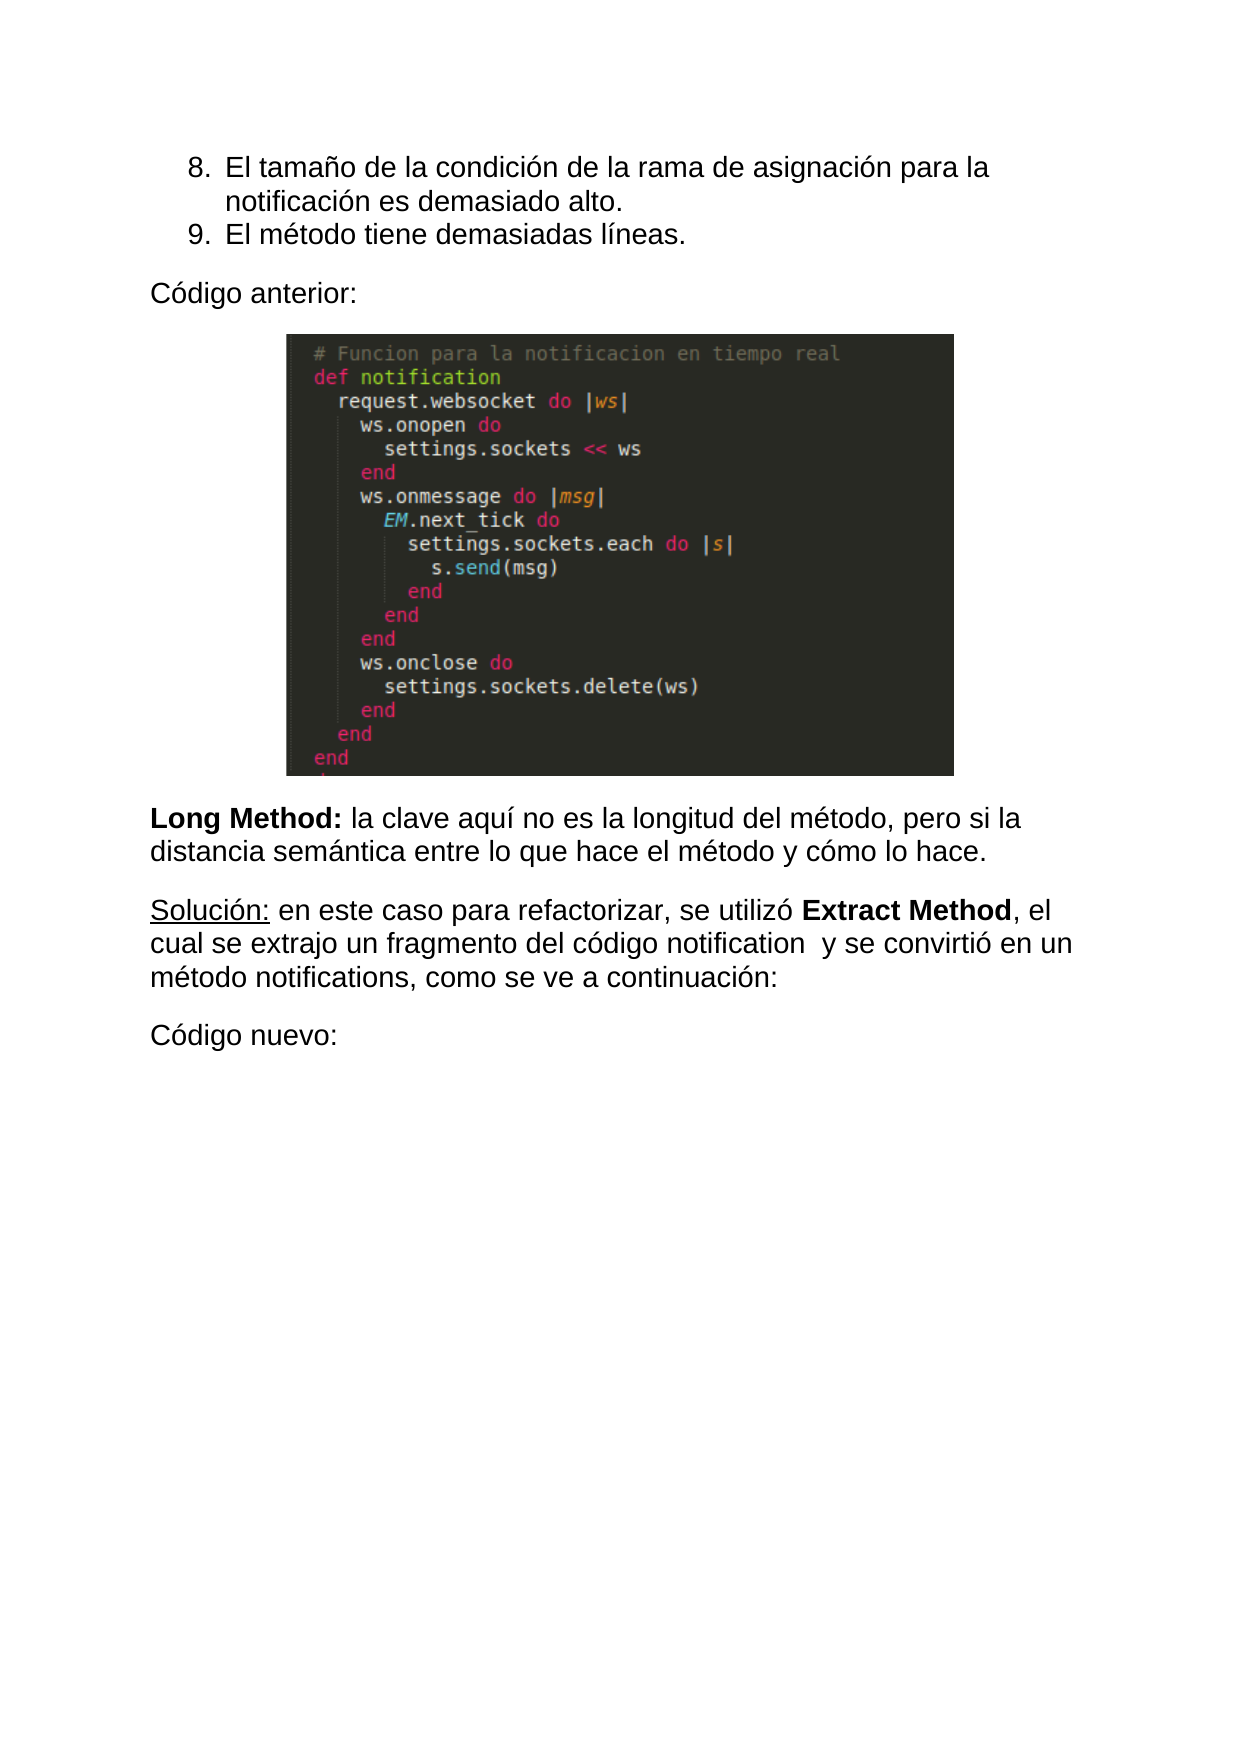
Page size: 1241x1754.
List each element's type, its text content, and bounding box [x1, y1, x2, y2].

text Código nuevo: [150, 1018, 1090, 1052]
list El tamaño de la condición de la rama de asignación para la notificación es demasiado alto. [187, 150, 1090, 217]
text Código anterior: [150, 276, 1090, 309]
list El método tiene demasiadas líneas. [187, 217, 1090, 251]
picture [286, 334, 954, 776]
text Solución: en este caso para refactorizar, se utilizó Extract Method, el cual se extrajo un fragmento del código notification y se convirtió en un método notifications, como se ve a continuación: [150, 893, 1090, 993]
text Long Method: la clave aquí no es la longitud del método, pero si la distancia semántica entre lo que hace el método y cómo lo hace. [150, 801, 1090, 868]
